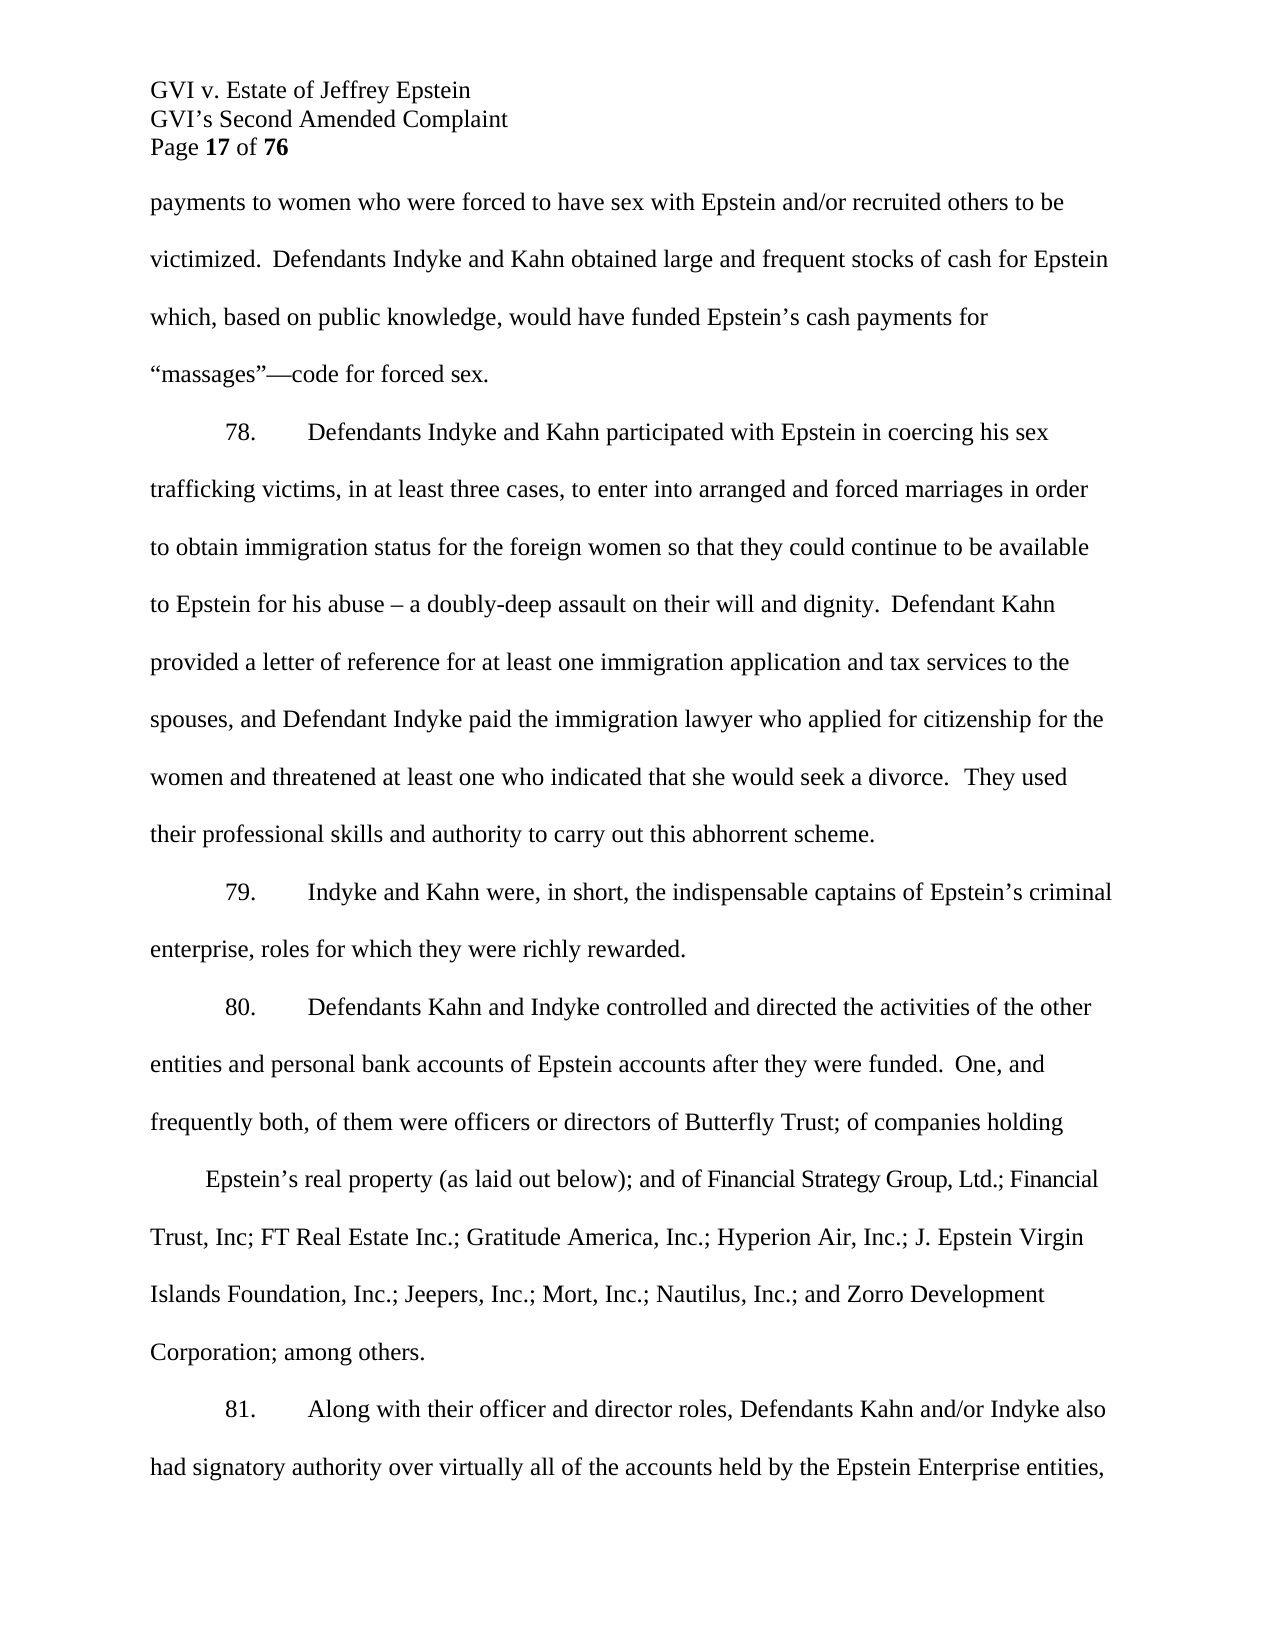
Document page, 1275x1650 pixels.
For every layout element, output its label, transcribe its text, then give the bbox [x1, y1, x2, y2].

text Epstein’s real property (as laid out below); and of Financial Strategy Group, Ltd.; Financial [0, 1164, 1117, 1193]
list Defendants Kahn and Indyke controlled and directed the activities of the other entities and personal bank accounts of Epstein accounts after they were funded. One, and frequently both, of them were officers or directors of Butterfly Trust; of companies holding [150, 992, 1092, 1136]
list Along with their officer and director roles, Defendants Kahn and/or Indyke also had signatory authority over virtually all of the accounts held by the Epstein Enterprise entities, [150, 1394, 1106, 1481]
text “massages”—code for forced sex. [150, 359, 1125, 388]
list Defendants Indyke and Kahn participated with Epstein in coercing his sex trafficking victims, in at least three cases, to enter into arranged and forced marriages in order to obtain immigration status for the foreign women so that they could continue to be available to Epstein for his abuse – a doubly-deep assault on their will and dignity. Defendant Kahn provided a letter of reference for at least one immigration application and tax services to the spouses, and Defendant Indyke paid the immigration lawyer who applied for citizenship for the women and threatened at least one who indicated that she would seek a divorce. They used their professional skills and authority to carry out this abhorrent scheme. [150, 417, 1113, 848]
text payments to women who were forced to have sex with Epstein and/or recruited others to be victimized. Defendants Indyke and Kahn obtained large and frequent stocks of cash for Epstein which, based on public knowledge, would have funded Epstein’s cash payments for [150, 187, 1125, 330]
list Indyke and Kahn were, in short, the indispensable captains of Epstein’s criminal enterprise, roles for which they were richly rewarded. [150, 877, 1113, 963]
text Trust, Inc; FT Real Estate Inc.; Gratitude America, Inc.; Hyperion Air, Inc.; J. Epstein Virgin Islands Foundation, Inc.; Jeepers, Inc.; Mort, Inc.; Nautilus, Inc.; and Zorro Development Corporation; among others. [150, 1222, 1091, 1366]
